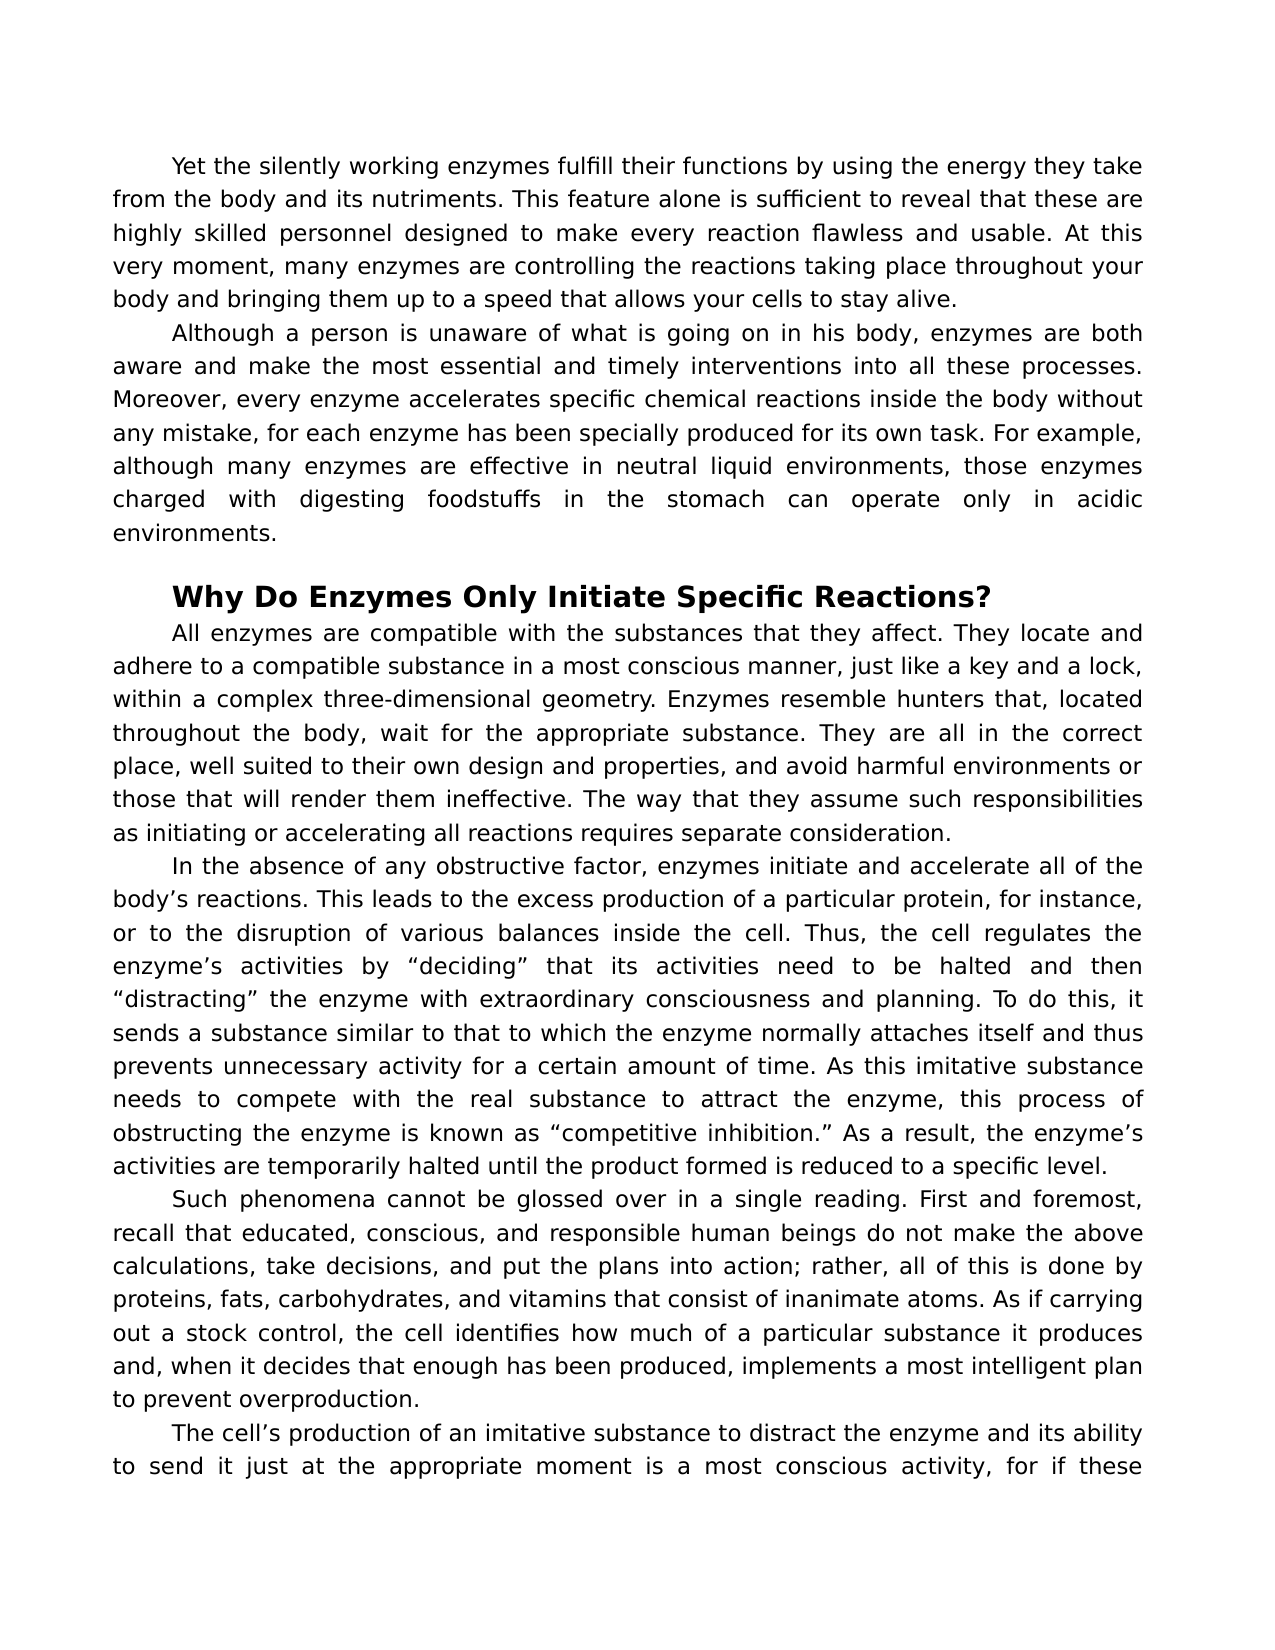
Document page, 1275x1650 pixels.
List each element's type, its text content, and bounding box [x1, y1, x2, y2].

text In the absence of any obstructive factor, enzymes initiate and accelerate all of the body’s reactions. This leads to the excess production of a particular protein, for instance, or to the disruption of various balances inside the cell. Thus, the cell regulates the enzyme’s activities by “deciding” that its activities need to be halted and then “distracting” the enzyme with extraordinary consciousness and planning. To do this, it sends a substance similar to that to which the enzyme normally attaches itself and thus prevents unnecessary activity for a certain amount of time. As this imitative substance needs to compete with the real substance to attract the enzyme, this process of obstructing the enzyme is known as “competitive inhibition.” As a result, the enzyme’s activities are temporarily halted until the product formed is reduced to a specific level. [112, 848, 1145, 1181]
text Why Do Enzymes Only Initiate Specific Reactions? [112, 581, 1145, 614]
text Such phenomena cannot be glossed over in a single reading. First and foremost, recall that educated, conscious, and responsible human beings do not make the above calculations, take decisions, and put the plans into action; rather, all of this is done by proteins, fats, carbohydrates, and vitamins that consist of inanimate atoms. As if carrying out a stock control, the cell identifies how much of a particular substance it produces and, when it decides that enough has been produced, implements a most intelligent plan to prevent overproduction. [112, 1181, 1145, 1414]
text Yet the silently working enzymes fulfill their functions by using the energy they take from the body and its nutriments. This feature alone is sufficient to reveal that these are highly skilled personnel designed to make every reaction flawless and usable. At this very moment, many enzymes are controlling the reactions taking place throughout your body and bringing them up to a speed that allows your cells to stay alive. [112, 148, 1145, 314]
text The cell’s production of an imitative substance to distract the enzyme and its ability to send it just at the appropriate moment is a most conscious activity, for if these [112, 1414, 1145, 1481]
text Although a person is unaware of what is going on in his body, enzymes are both aware and make the most essential and timely interventions into all these processes. Moreover, every enzyme accelerates specific chemical reactions inside the body without any mistake, for each enzyme has been specially produced for its own task. For example, although many enzymes are effective in neutral liquid environments, those enzymes charged with digesting foodstuffs in the stomach can operate only in acidic environments. [112, 314, 1145, 548]
text All enzymes are compatible with the substances that they affect. They locate and adhere to a compatible substance in a most conscious manner, just like a key and a lock, within a complex three-dimensional geometry. Enzymes resemble hunters that, located throughout the body, wait for the appropriate substance. They are all in the correct place, well suited to their own design and properties, and avoid harmful environments or those that will render them ineffective. The way that they assume such responsibilities as initiating or accelerating all reactions requires separate consideration. [112, 614, 1145, 848]
